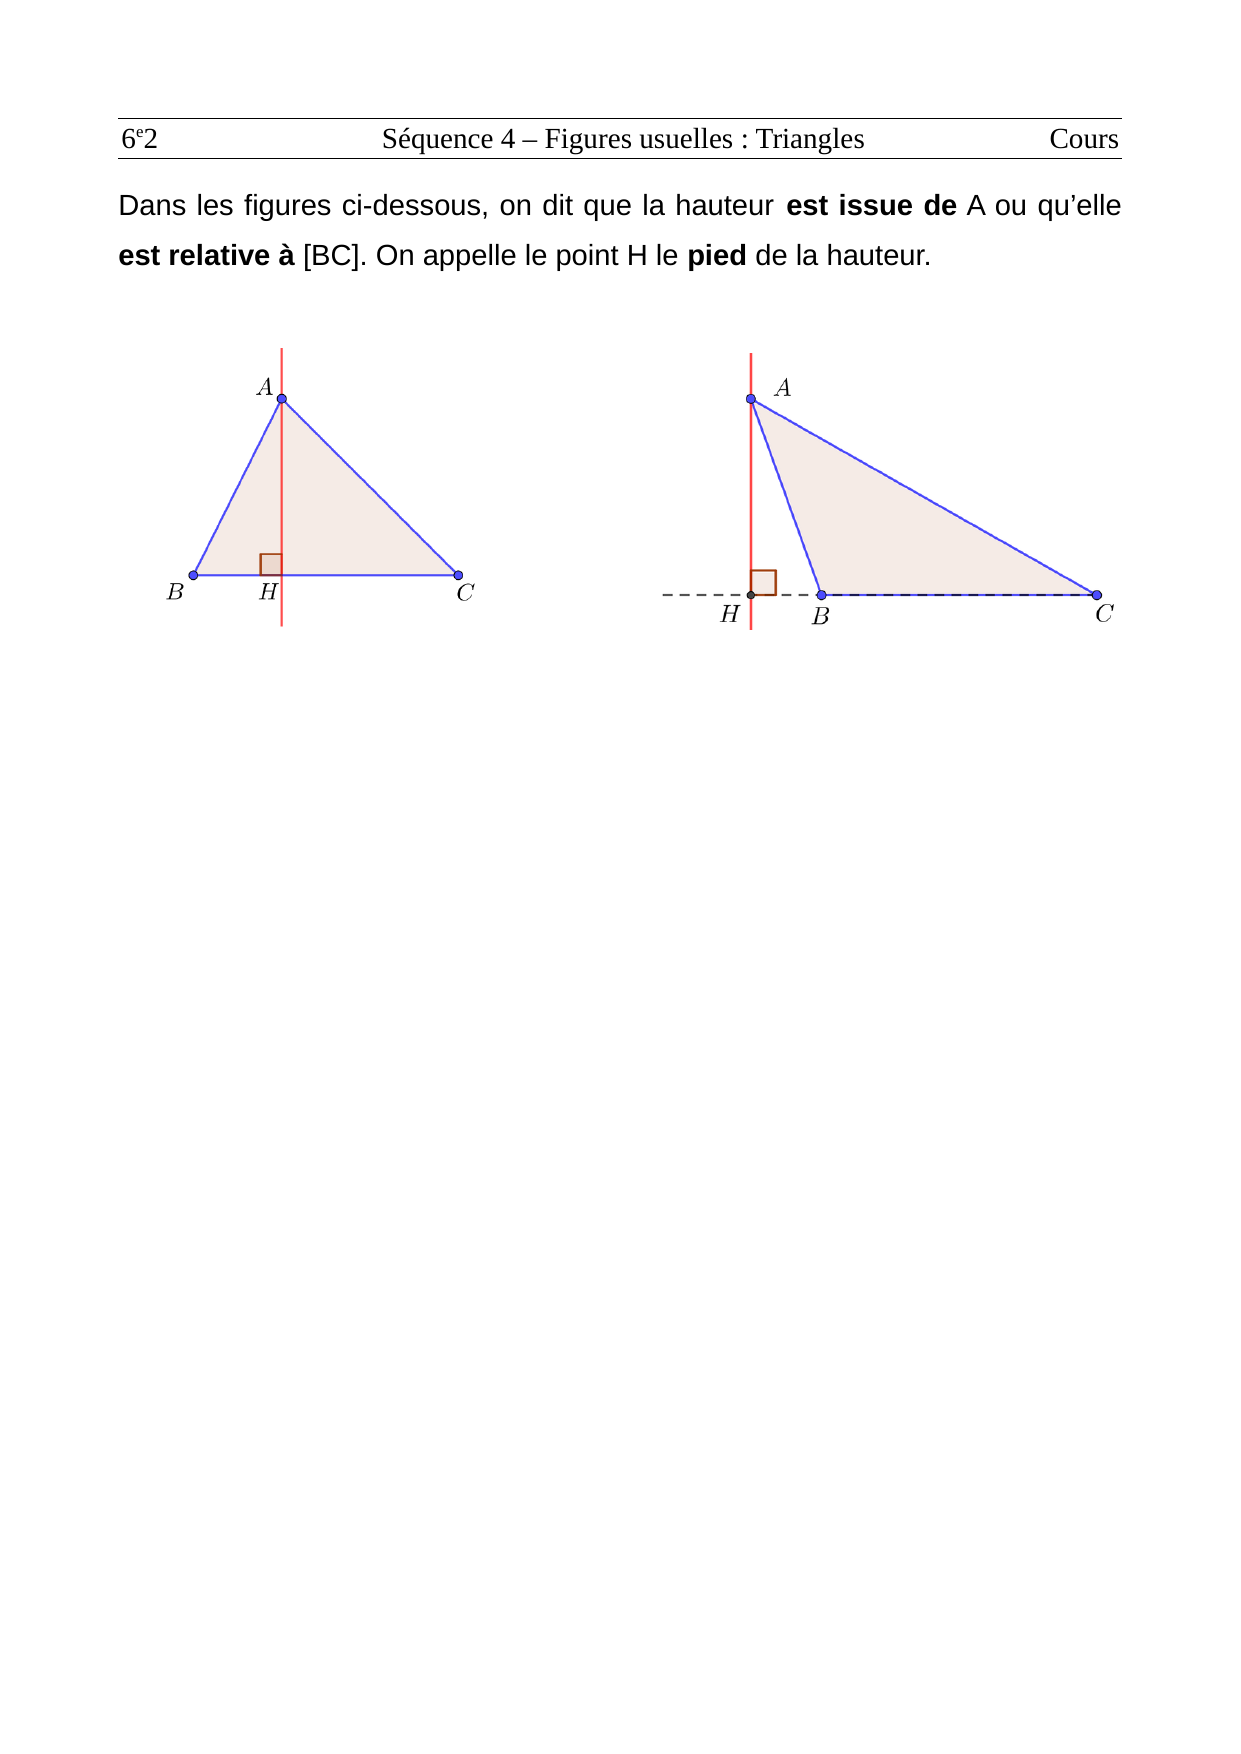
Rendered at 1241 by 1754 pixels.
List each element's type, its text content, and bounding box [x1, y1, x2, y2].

picture [117, 348, 523, 630]
text Dans les figures ci-dessous, on dit que la hauteur est issue de A ou qu’elle est relative à [BC]. On appelle le point H le pied de la hauteur. [118, 188, 1122, 272]
picture [659, 346, 1122, 630]
